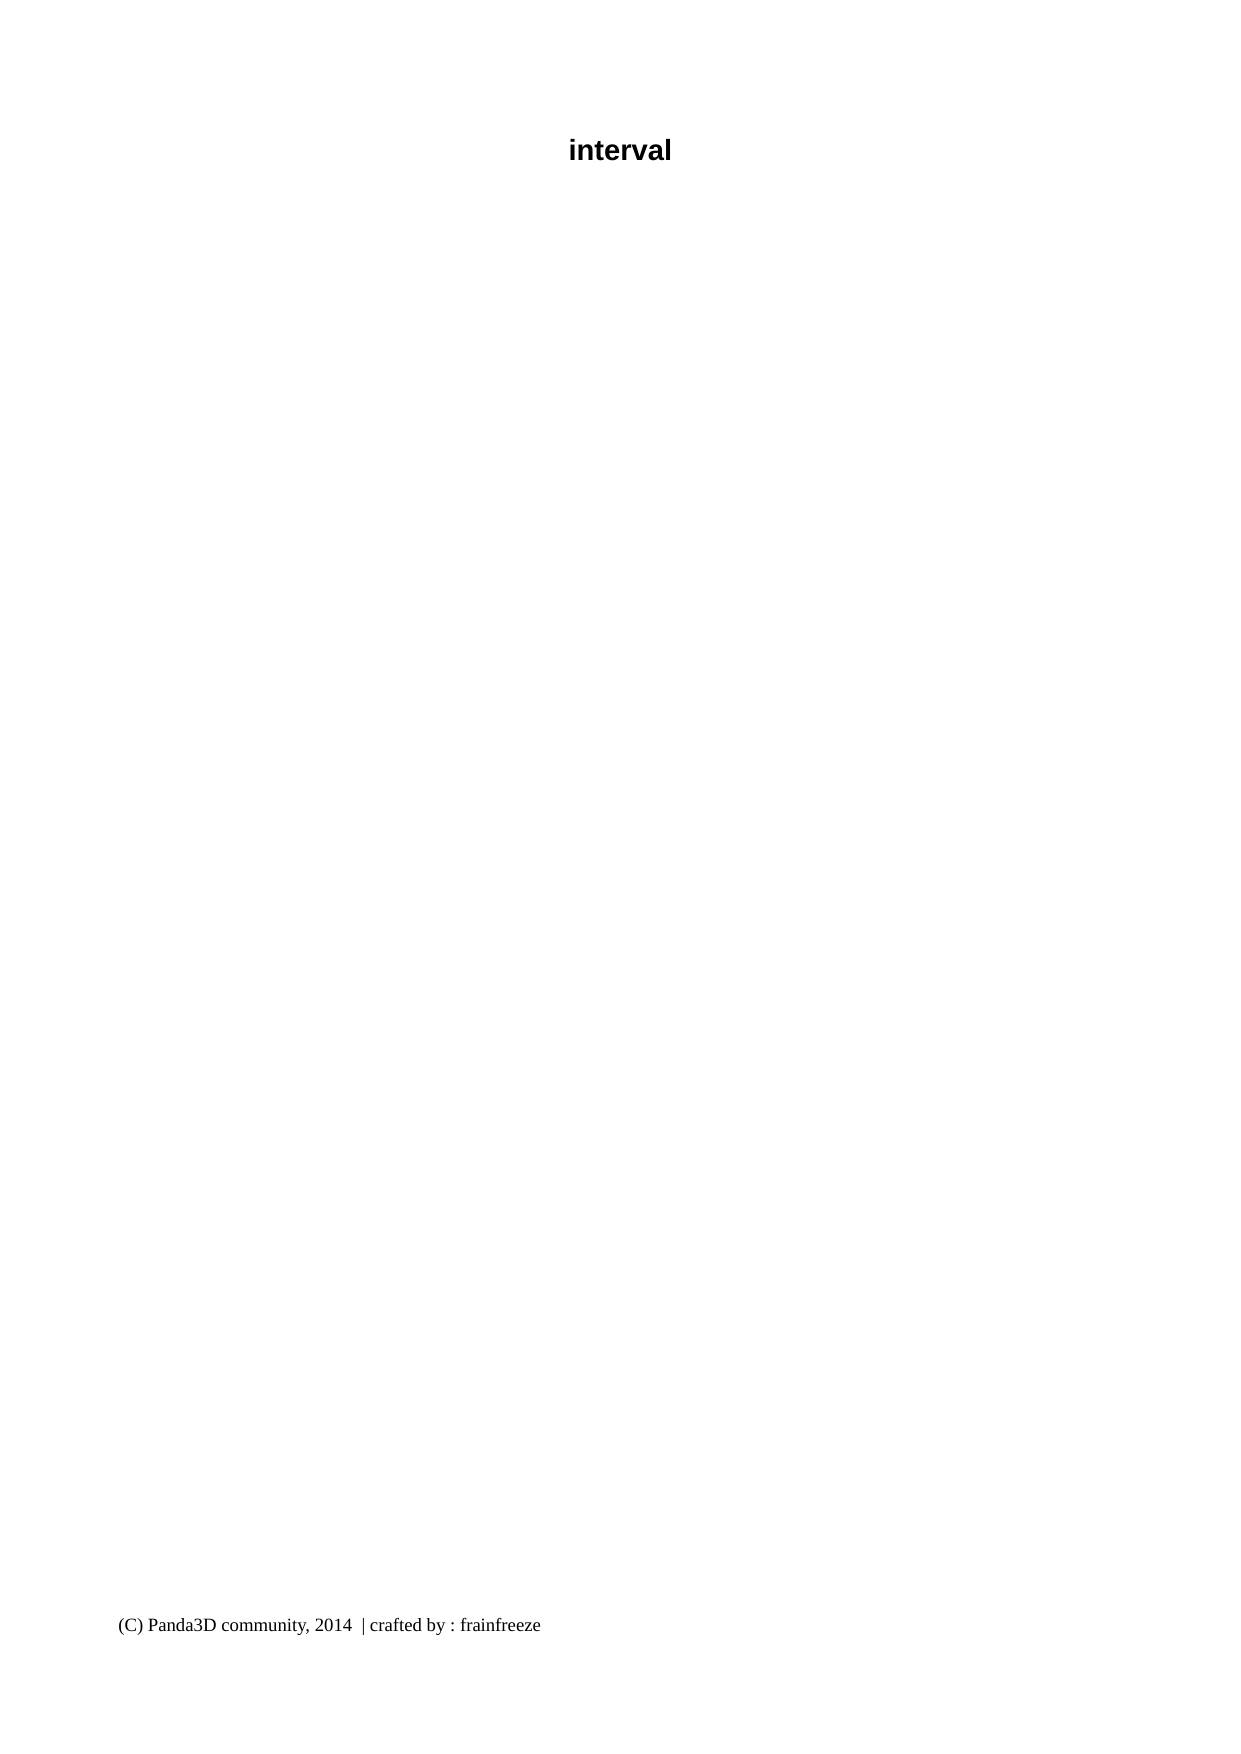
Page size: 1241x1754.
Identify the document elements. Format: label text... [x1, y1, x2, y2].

subtitle interval [118, 133, 1122, 166]
